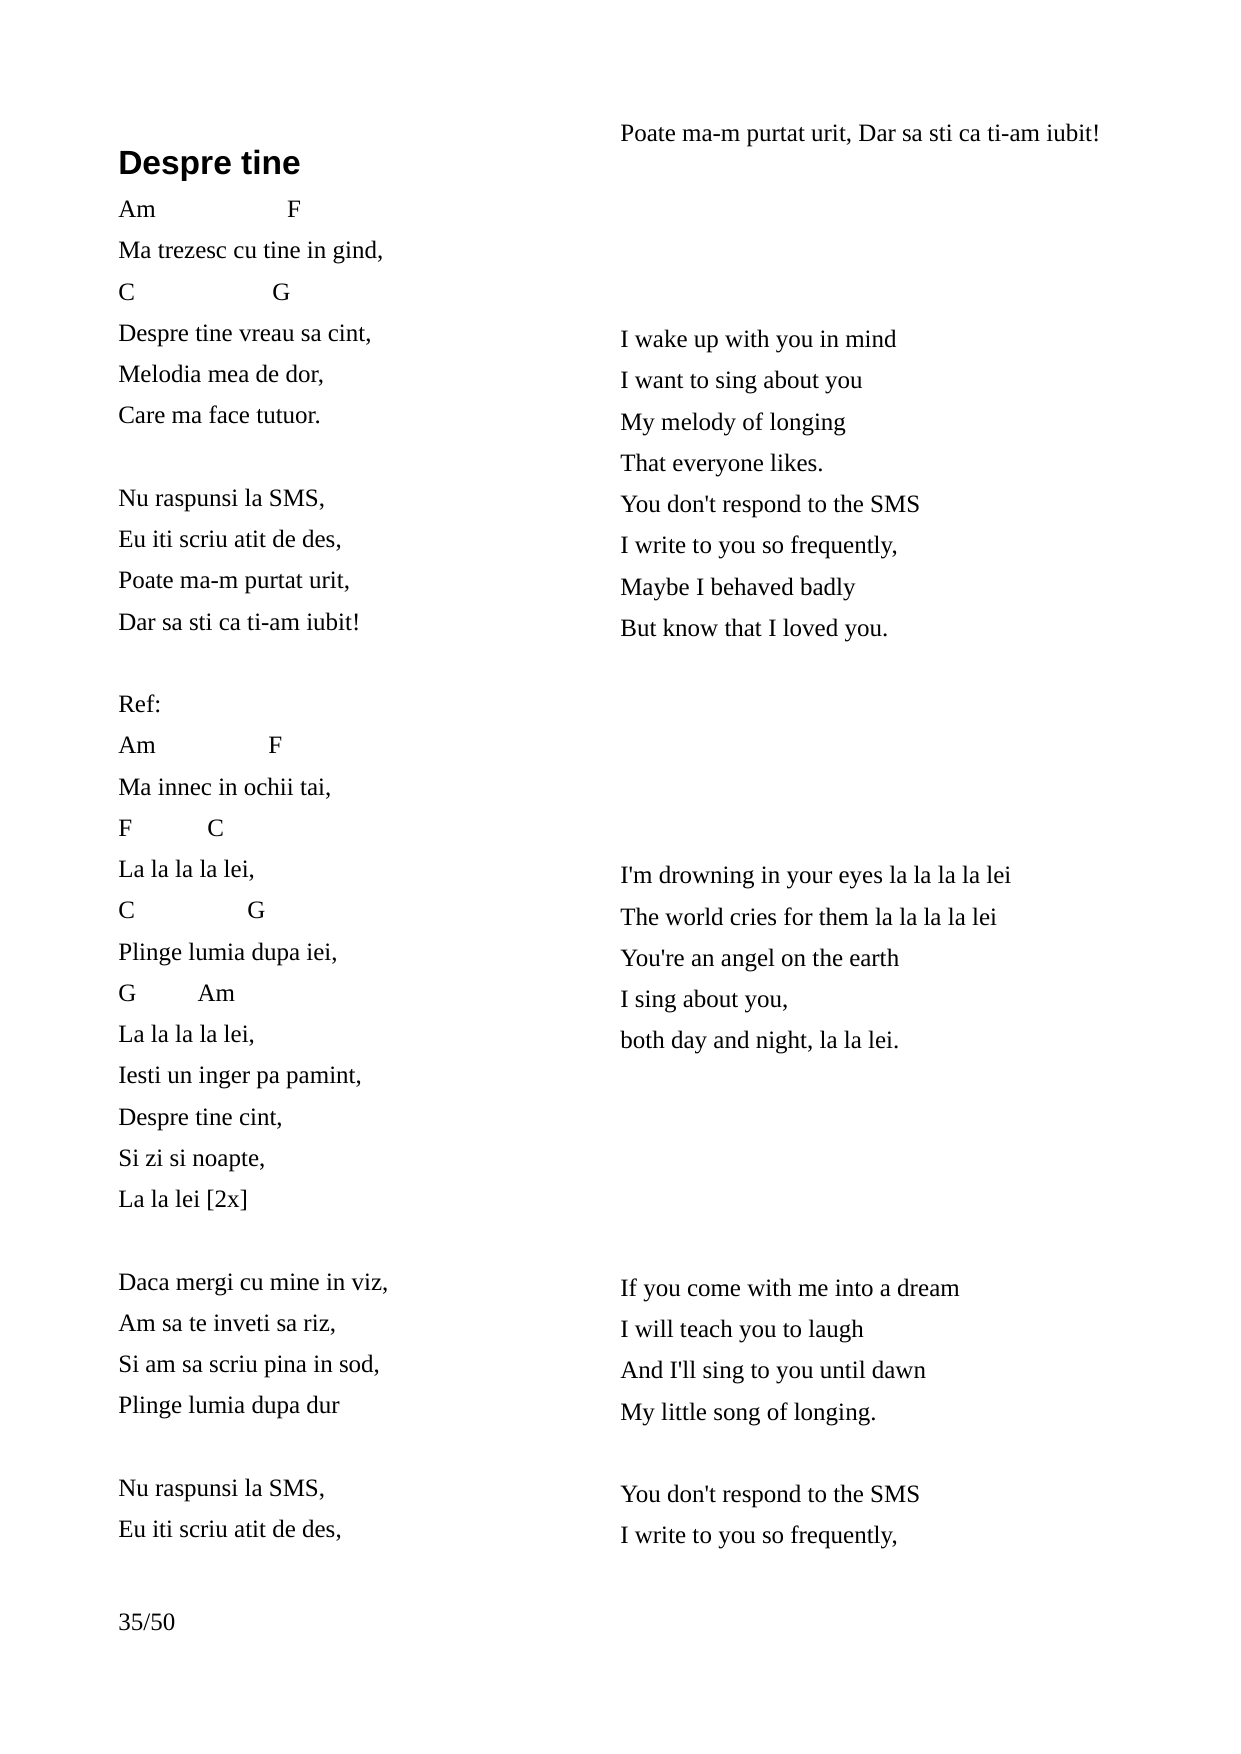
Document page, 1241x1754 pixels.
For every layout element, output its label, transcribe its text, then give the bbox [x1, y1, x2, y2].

text Eu iti scriu atit de des, [118, 524, 620, 553]
text Despre tine cint, [118, 1102, 620, 1131]
text Poate ma-m purtat urit, Dar sa sti ca ti-am iubit! [620, 118, 1122, 147]
text That everyone likes. [620, 448, 1122, 477]
text Si am sa scriu pina in sod, [118, 1349, 620, 1378]
text Plinge lumia dupa iei, [118, 937, 620, 966]
text Ma trezesc cu tine in gind, [118, 236, 620, 264]
text Si zi si noapte, [118, 1143, 620, 1172]
text F C [118, 813, 620, 842]
text I write to you so frequently, [620, 531, 1122, 559]
text Iesti un inger pa pamint, [118, 1061, 620, 1089]
text La la la la lei, [118, 854, 620, 883]
text Poate ma-m purtat urit, [118, 566, 620, 594]
text I write to you so frequently, [620, 1521, 1122, 1549]
text both day and night, la la lei. [620, 1026, 1122, 1054]
text G Am [118, 978, 620, 1007]
text La la la la lei, [118, 1019, 620, 1048]
text Dar sa sti ca ti-am iubit! [118, 607, 620, 636]
text My melody of longing [620, 407, 1122, 436]
text Eu iti scriu atit de des, [118, 1514, 620, 1543]
text Daca mergi cu mine in viz, [118, 1267, 620, 1296]
text C G [118, 277, 620, 306]
subtitle Despre tine [118, 143, 620, 182]
text Care ma face tutuor. [118, 401, 620, 429]
text Maybe I behaved badly [620, 572, 1122, 601]
text Ma innec in ochii tai, [118, 772, 620, 801]
text Am F [118, 731, 620, 759]
text I wake up with you in mind [620, 324, 1122, 353]
text The world cries for them la la la la lei [620, 902, 1122, 931]
text If you come with me into a dream [620, 1273, 1122, 1302]
text Melodia mea de dor, [118, 359, 620, 388]
text You're an angel on the earth [620, 943, 1122, 972]
text And I'll sing to you until dawn [620, 1356, 1122, 1384]
text You don't respond to the SMS [620, 489, 1122, 518]
text Am sa te inveti sa riz, [118, 1308, 620, 1337]
text I will teach you to laugh [620, 1314, 1122, 1343]
text Plinge lumia dupa dur [118, 1391, 620, 1419]
text La la lei [2x] [118, 1184, 620, 1213]
text Nu raspunsi la SMS, [118, 483, 620, 512]
text My little song of longing. [620, 1397, 1122, 1426]
text I want to sing about you [620, 366, 1122, 394]
text Despre tine vreau sa cint, [118, 318, 620, 347]
text I'm drowning in your eyes la la la la lei [620, 861, 1122, 889]
text C G [118, 896, 620, 924]
text But know that I loved you. [620, 613, 1122, 642]
text You don't respond to the SMS [620, 1479, 1122, 1508]
text Am F [118, 194, 620, 223]
text I sing about you, [620, 984, 1122, 1013]
text Ref: [118, 689, 620, 718]
text Nu raspunsi la SMS, [118, 1473, 620, 1502]
